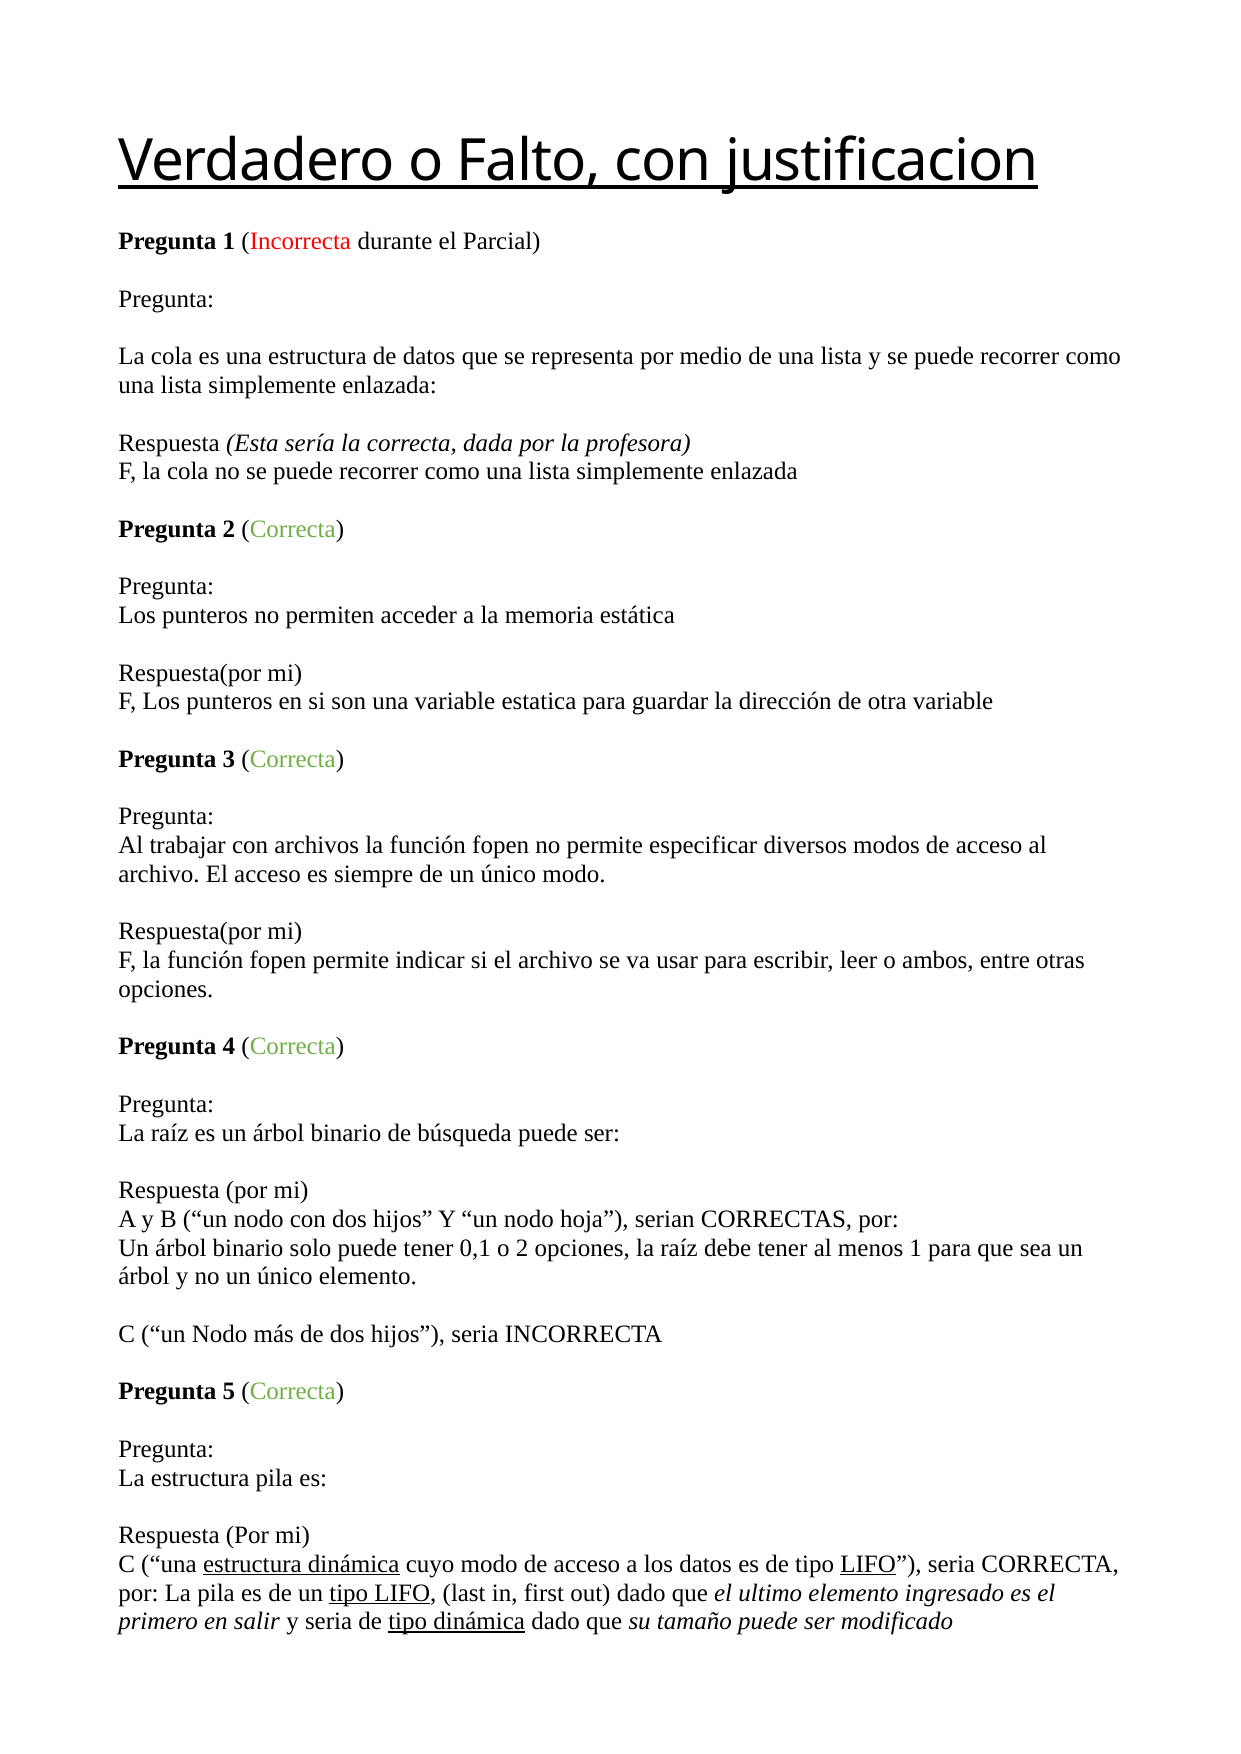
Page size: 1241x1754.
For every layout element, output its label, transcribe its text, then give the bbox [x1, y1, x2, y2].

text Al trabajar con archivos la función fopen no permite especificar diversos modos de acceso al archivo. El acceso es siempre de un único modo. [118, 830, 1122, 888]
text Pregunta 2 (Correcta) [118, 514, 1122, 543]
text Un árbol binario solo puede tener 0,1 o 2 opciones, la raíz debe tener al menos 1 para que sea un árbol y no un único elemento. [118, 1233, 1122, 1290]
text Pregunta: [118, 284, 1122, 313]
text Respuesta (Por mi) [118, 1520, 1122, 1549]
text Pregunta: [118, 1089, 1122, 1118]
text Pregunta: [118, 801, 1122, 830]
text C (“un Nodo más de dos hijos”), seria INCORRECTA [118, 1319, 1122, 1348]
text F, Los punteros en si son una variable estatica para guardar la dirección de otra variable [118, 686, 1122, 715]
text Pregunta 3 (Correcta) [118, 744, 1122, 773]
text Pregunta: [118, 1434, 1122, 1463]
text La estructura pila es: [118, 1463, 1122, 1491]
text C (“una estructura dinámica cuyo modo de acceso a los datos es de tipo LIFO”), seria CORRECTA, por: La pila es de un tipo LIFO, (last in, first out) dado que el ultimo elemento ingresado es el primero en salir y seria de tipo dinámica dado que su tamaño puede ser modificado [118, 1549, 1122, 1635]
text Respuesta(por mi) [118, 658, 1122, 686]
text Pregunta 4 (Correcta) [118, 1031, 1122, 1060]
text Respuesta(por mi) [118, 916, 1122, 945]
text Pregunta: [118, 571, 1122, 600]
text F, la función fopen permite indicar si el archivo se va usar para escribir, leer o ambos, entre otras opciones. [118, 945, 1122, 1003]
text A y B (“un nodo con dos hijos” Y “un nodo hoja”), serian CORRECTAS, por: [118, 1204, 1122, 1233]
text La cola es una estructura de datos que se representa por medio de una lista y se puede recorrer como una lista simplemente enlazada: Respuesta (Esta sería la correcta, dada por la profesora) [118, 341, 1122, 456]
text F, la cola no se puede recorrer como una lista simplemente enlazada [118, 456, 1122, 485]
text Los punteros no permiten acceder a la memoria estática [118, 600, 1122, 629]
text La raíz es un árbol binario de búsqueda puede ser: [118, 1118, 1122, 1146]
text Respuesta (por mi) [118, 1175, 1122, 1204]
text Pregunta 5 (Correcta) [118, 1376, 1122, 1405]
text Verdadero o Falto, con justificacion Pregunta 1 (Incorrecta durante el Parcial) [118, 118, 1122, 255]
